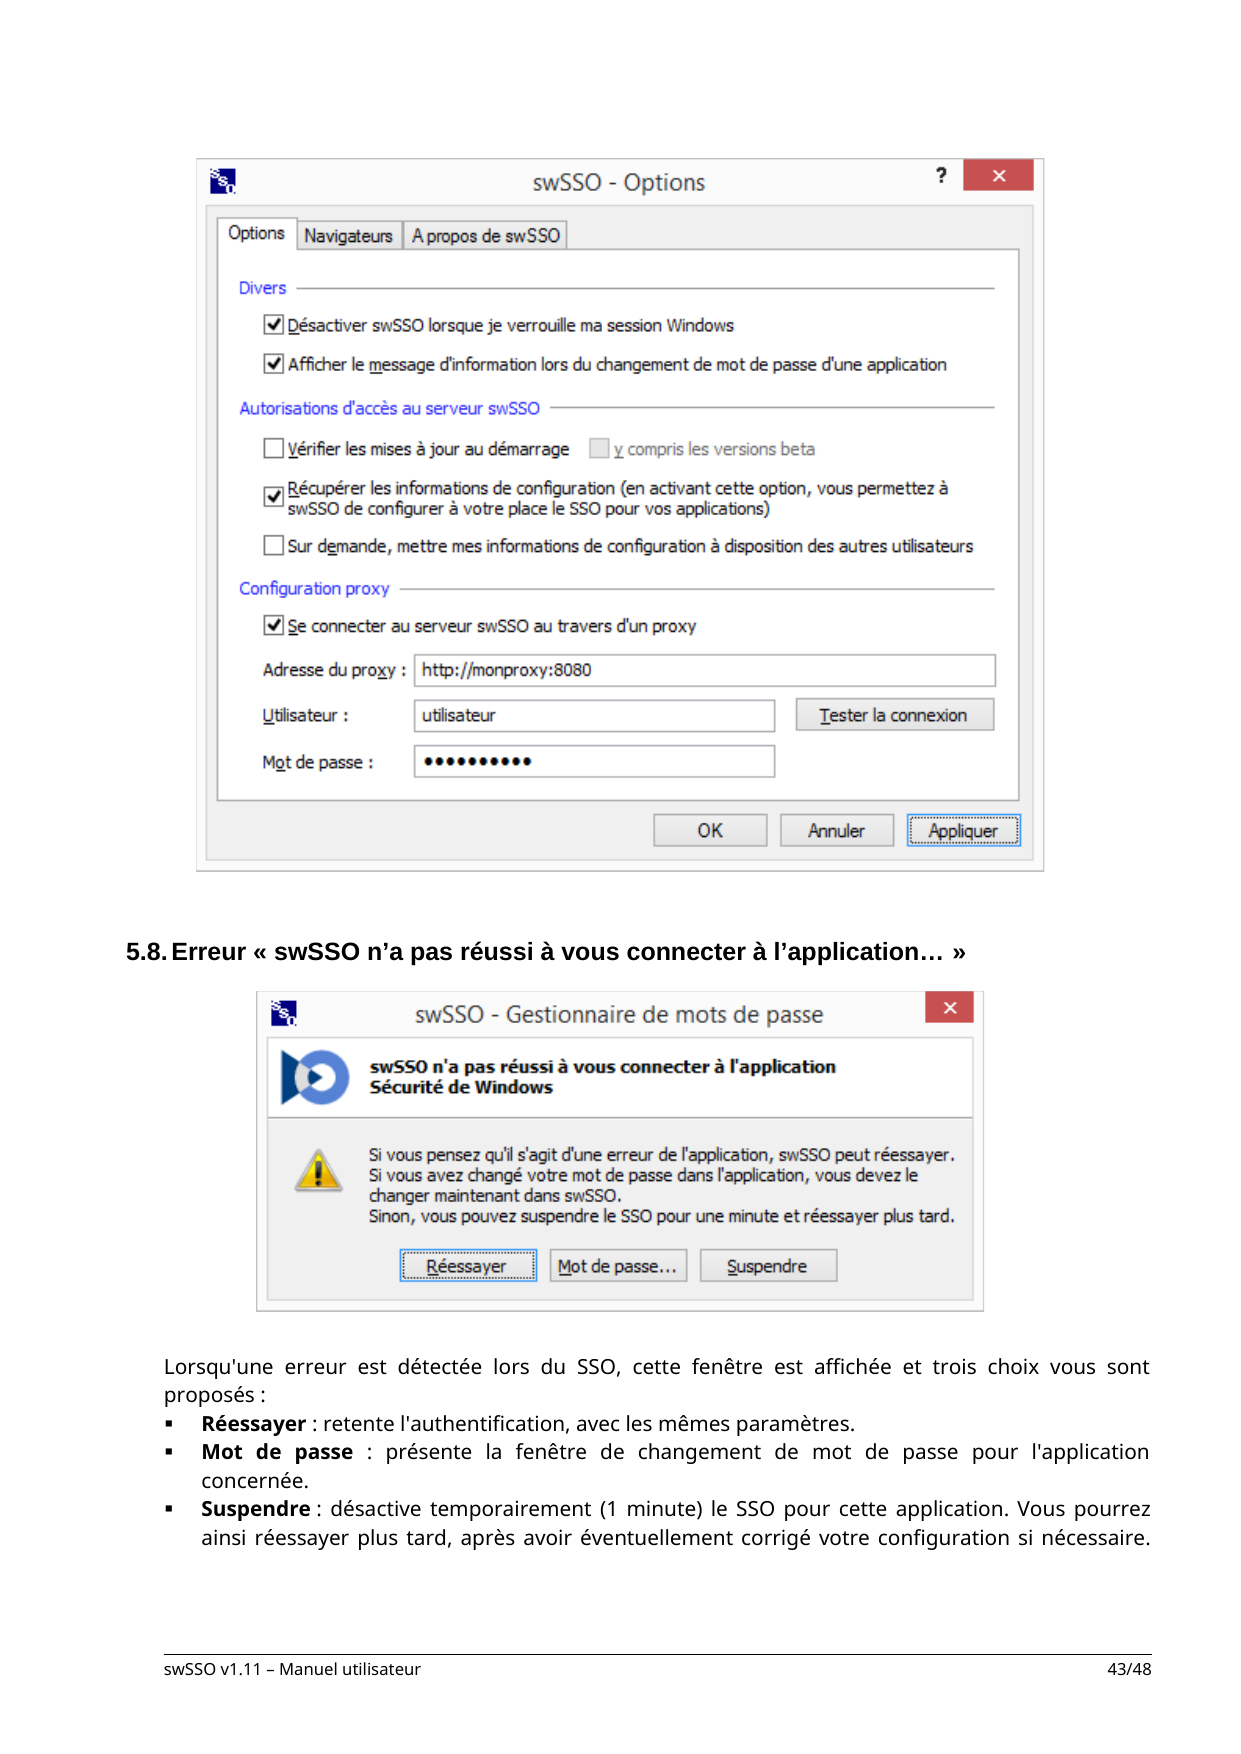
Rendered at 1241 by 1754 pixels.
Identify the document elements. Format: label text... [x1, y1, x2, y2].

picture [256, 991, 985, 1312]
list Mot de passe : présente la fenêtre de changement de mot de passe pour l'application concernée. [164, 1437, 1152, 1494]
picture [196, 158, 1045, 872]
list Réessayer : retente l'authentification, avec les mêmes paramètres. [164, 1409, 1152, 1437]
list Suspendre : désactive temporairement (1 minute) le SSO pour cette application. Vous pourrez ainsi réessayer plus tard, après avoir éventuellement corrigé votre configuration si nécessaire. [164, 1494, 1152, 1551]
text Lorsqu'une erreur est détectée lors du SSO, cette fenêtre est affichée et trois choix vous sont proposés : [164, 1352, 1152, 1409]
subtitle Erreur « swSSO n’a pas réussi à vous connecter à l’application… » [126, 937, 1152, 966]
